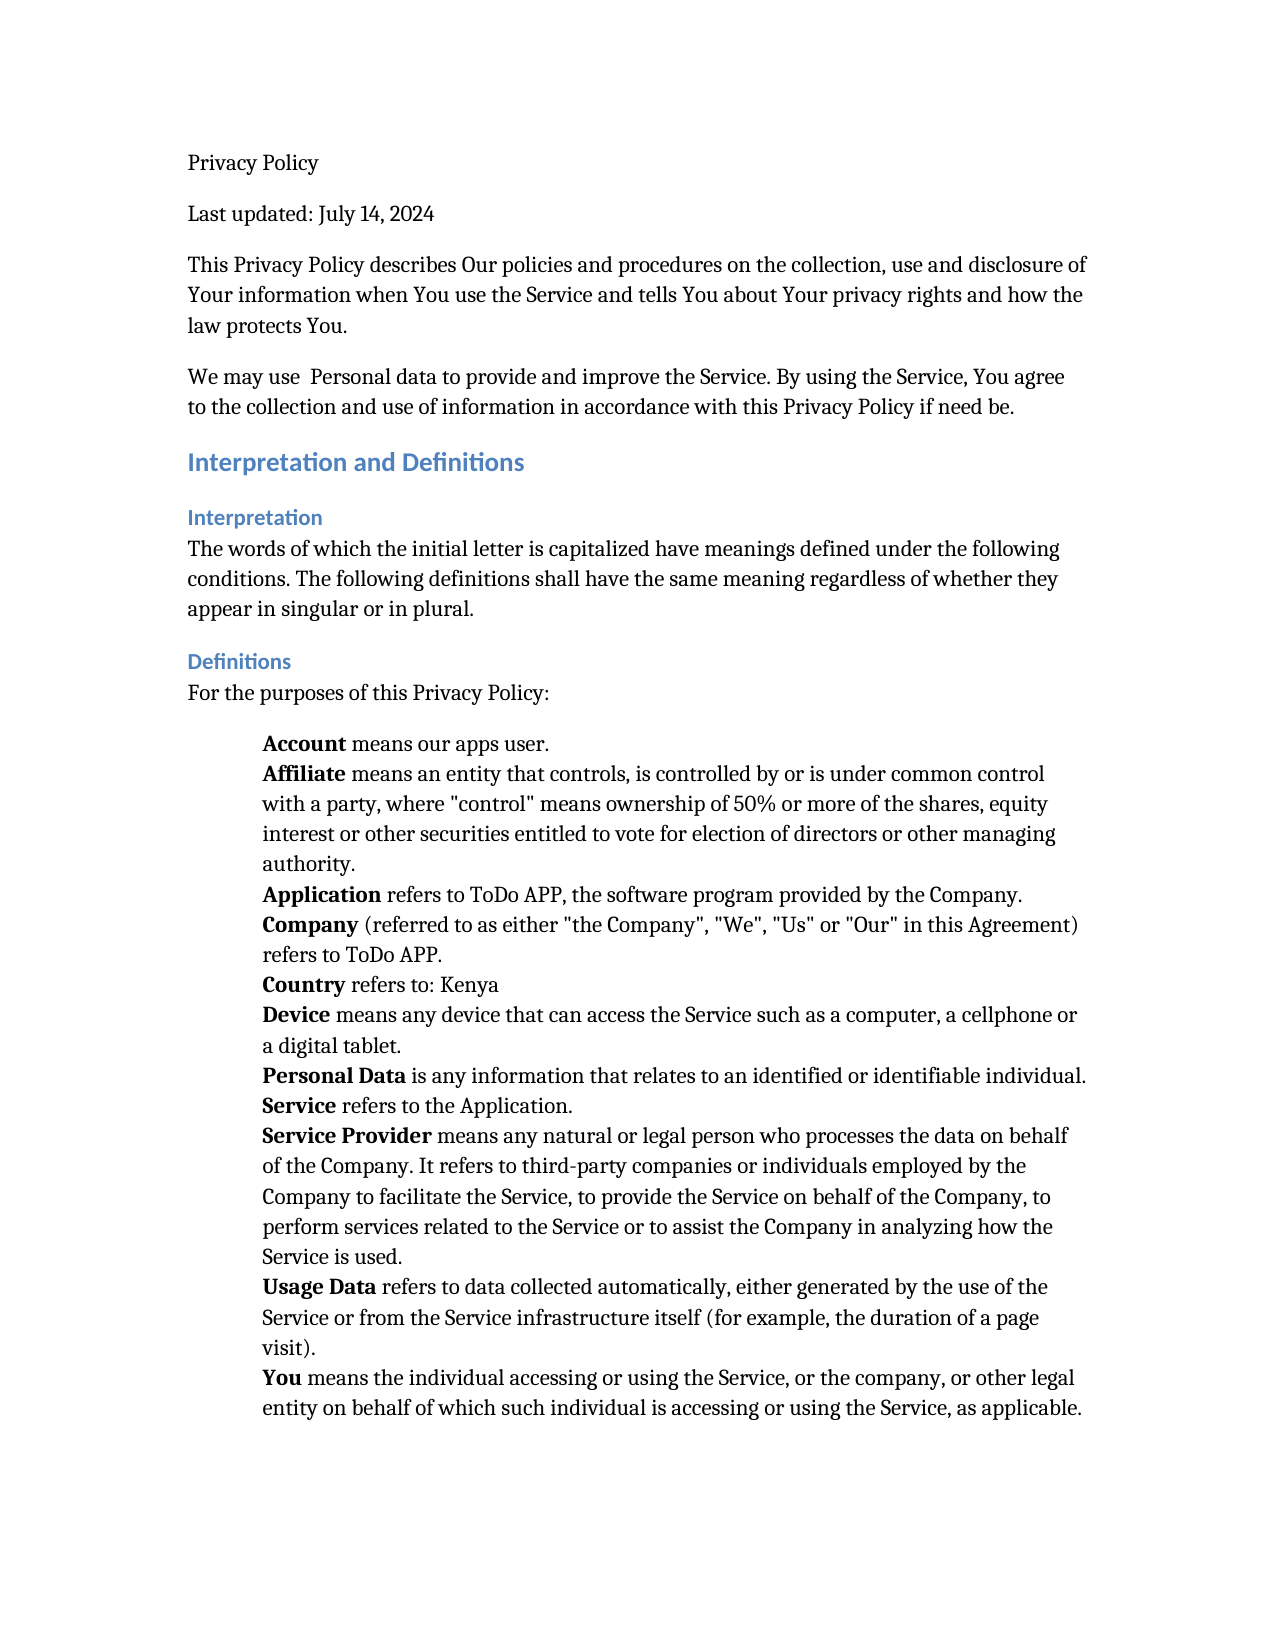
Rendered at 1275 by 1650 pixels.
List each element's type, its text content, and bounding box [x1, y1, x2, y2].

subtitle Interpretation [187, 503, 1087, 532]
list Personal Data is any information that relates to an identified or identifiable individual. [262, 1063, 1087, 1089]
text Privacy Policy [187, 150, 1087, 176]
list Usage Data refers to data collected automatically, either generated by the use of the Service or from the Service infrastructure itself (for example, the duration of a page visit). [262, 1274, 1087, 1361]
list Country refers to: Kenya [262, 972, 1087, 998]
text We may use Personal data to provide and improve the Service. By using the Service, You agree to the collection and use of information in accordance with this Privacy Policy if need be. [187, 363, 1087, 420]
text This Privacy Policy describes Our policies and procedures on the collection, use and disclosure of Your information when You use the Service and tells You about Your privacy rights and how the law protects You. [187, 252, 1087, 339]
list Device means any device that can access the Service such as a computer, a cellphone or a digital tablet. [262, 1002, 1087, 1059]
subtitle Definitions [187, 647, 1087, 675]
list Service refers to the Application. [262, 1093, 1087, 1119]
list Affiliate means an entity that controls, is controlled by or is under common control with a party, where "control" means ownership of 50% or more of the shares, equity interest or other securities entitled to vote for election of directors or other managing authority. [262, 761, 1087, 878]
list Account means our apps user. [262, 730, 1087, 757]
list You means the individual accessing or using the Service, or the company, or other legal entity on behalf of which such individual is accessing or using the Service, as applicable. [262, 1365, 1087, 1421]
list Company (referred to as either "the Company", "We", "Us" or "Our" in this Agreement) refers to ToDo APP. [262, 912, 1087, 968]
list Service Provider means any natural or legal person who processes the data on behalf of the Company. It refers to third-party companies or individuals employed by the Company to facilitate the Service, to provide the Service on behalf of the Company, to perform services related to the Service or to assist the Company in analyzing how the Service is used. [262, 1123, 1087, 1270]
text Last updated: July 14, 2024 [187, 201, 1087, 227]
subtitle Interpretation and Definitions [187, 445, 1087, 478]
text For the purposes of this Privacy Policy: [187, 679, 1087, 706]
text The words of which the initial letter is capitalized have meanings defined under the following conditions. The following definitions shall have the same meaning regardless of whether they appear in singular or in plural. [187, 536, 1087, 622]
list Application refers to ToDo APP, the software program provided by the Company. [262, 881, 1087, 908]
